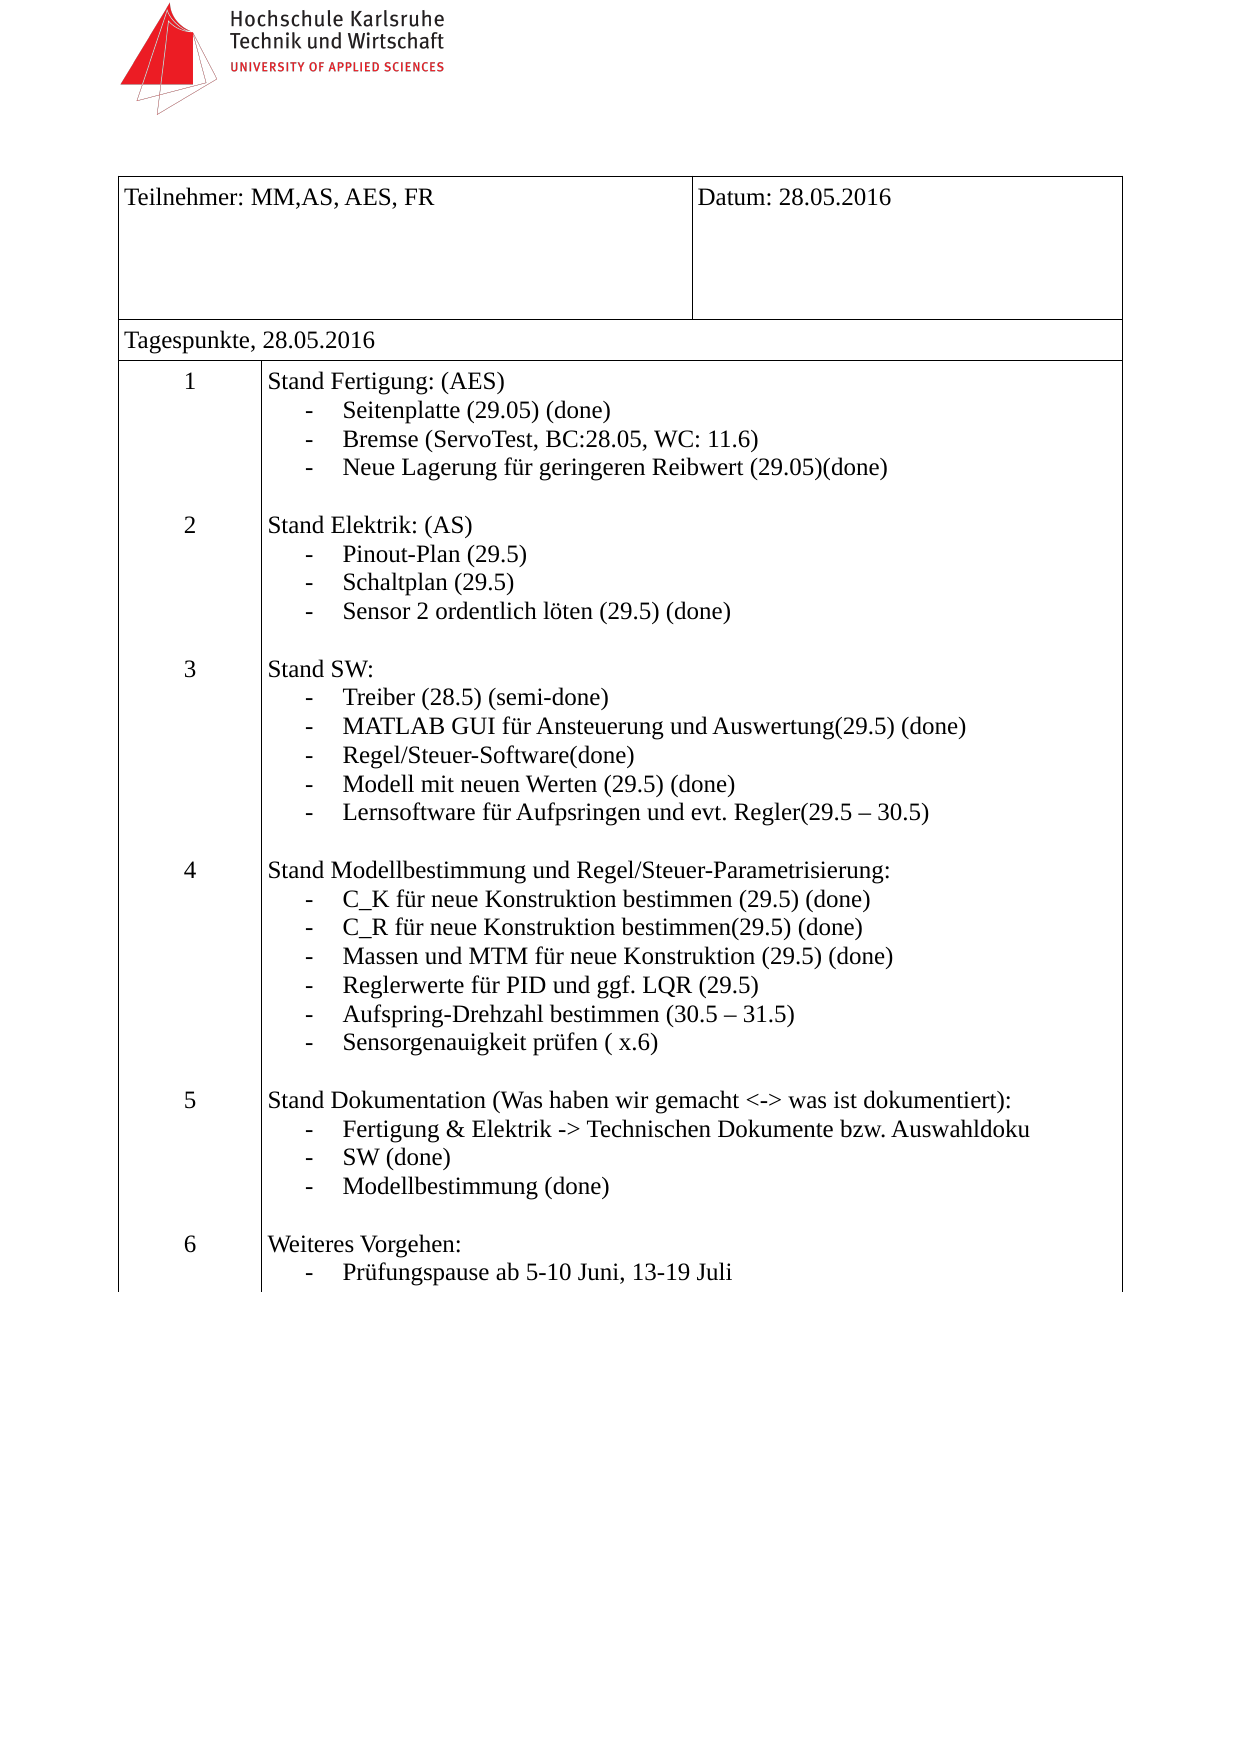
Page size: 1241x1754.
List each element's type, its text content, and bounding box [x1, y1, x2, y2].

table_cell Stand Fertigung: (AES) Seitenplatte (29.05) (done) Bremse (ServoTest, BC:28.05, WC: 11.6) Neue Lagerung für geringeren Reibwert (29.05)(done) Stand Elektrik: (AS) Pinout-Plan (29.5) Schaltplan (29.5) Sensor 2 ordentlich löten (29.5) (done) Stand SW: Treiber (28.5) (semi-done) MATLAB GUI für Ansteuerung und Auswertung(29.5) (done) Regel/Steuer-Software(done) Modell mit neuen Werten (29.5) (done) Lernsoftware für Aufpsringen und evt. Regler(29.5 – 30.5) Stand Modellbestimmung und Regel/Steuer-Parametrisierung: C_K für neue Konstruktion bestimmen (29.5) (done) C_R für neue Konstruktion bestimmen(29.5) (done) Massen und MTM für neue Konstruktion (29.5) (done) Reglerwerte für PID und ggf. LQR (29.5) Aufspring-Drehzahl bestimmen (30.5 – 31.5) Sensorgenauigkeit prüfen ( x.6) Stand Dokumentation (Was haben wir gemacht <-> was ist dokumentiert): Fertigung & Elektrik -> Technischen Dokumente bzw. Auswahldoku SW (done) Modellbestimmung (done) Weiteres Vorgehen: Prüfungspause ab 5-10 Juni, 13-19 Juli [262, 361, 1122, 1292]
table_cell Tagespunkte, 28.05.2016 [119, 320, 1122, 360]
table_header Datum: 28.05.2016 [693, 177, 1122, 319]
table_header Teilnehmer: MM,AS, AES, FR [119, 177, 692, 319]
table_cell 1 2 3 4 5 6 [119, 361, 261, 1292]
